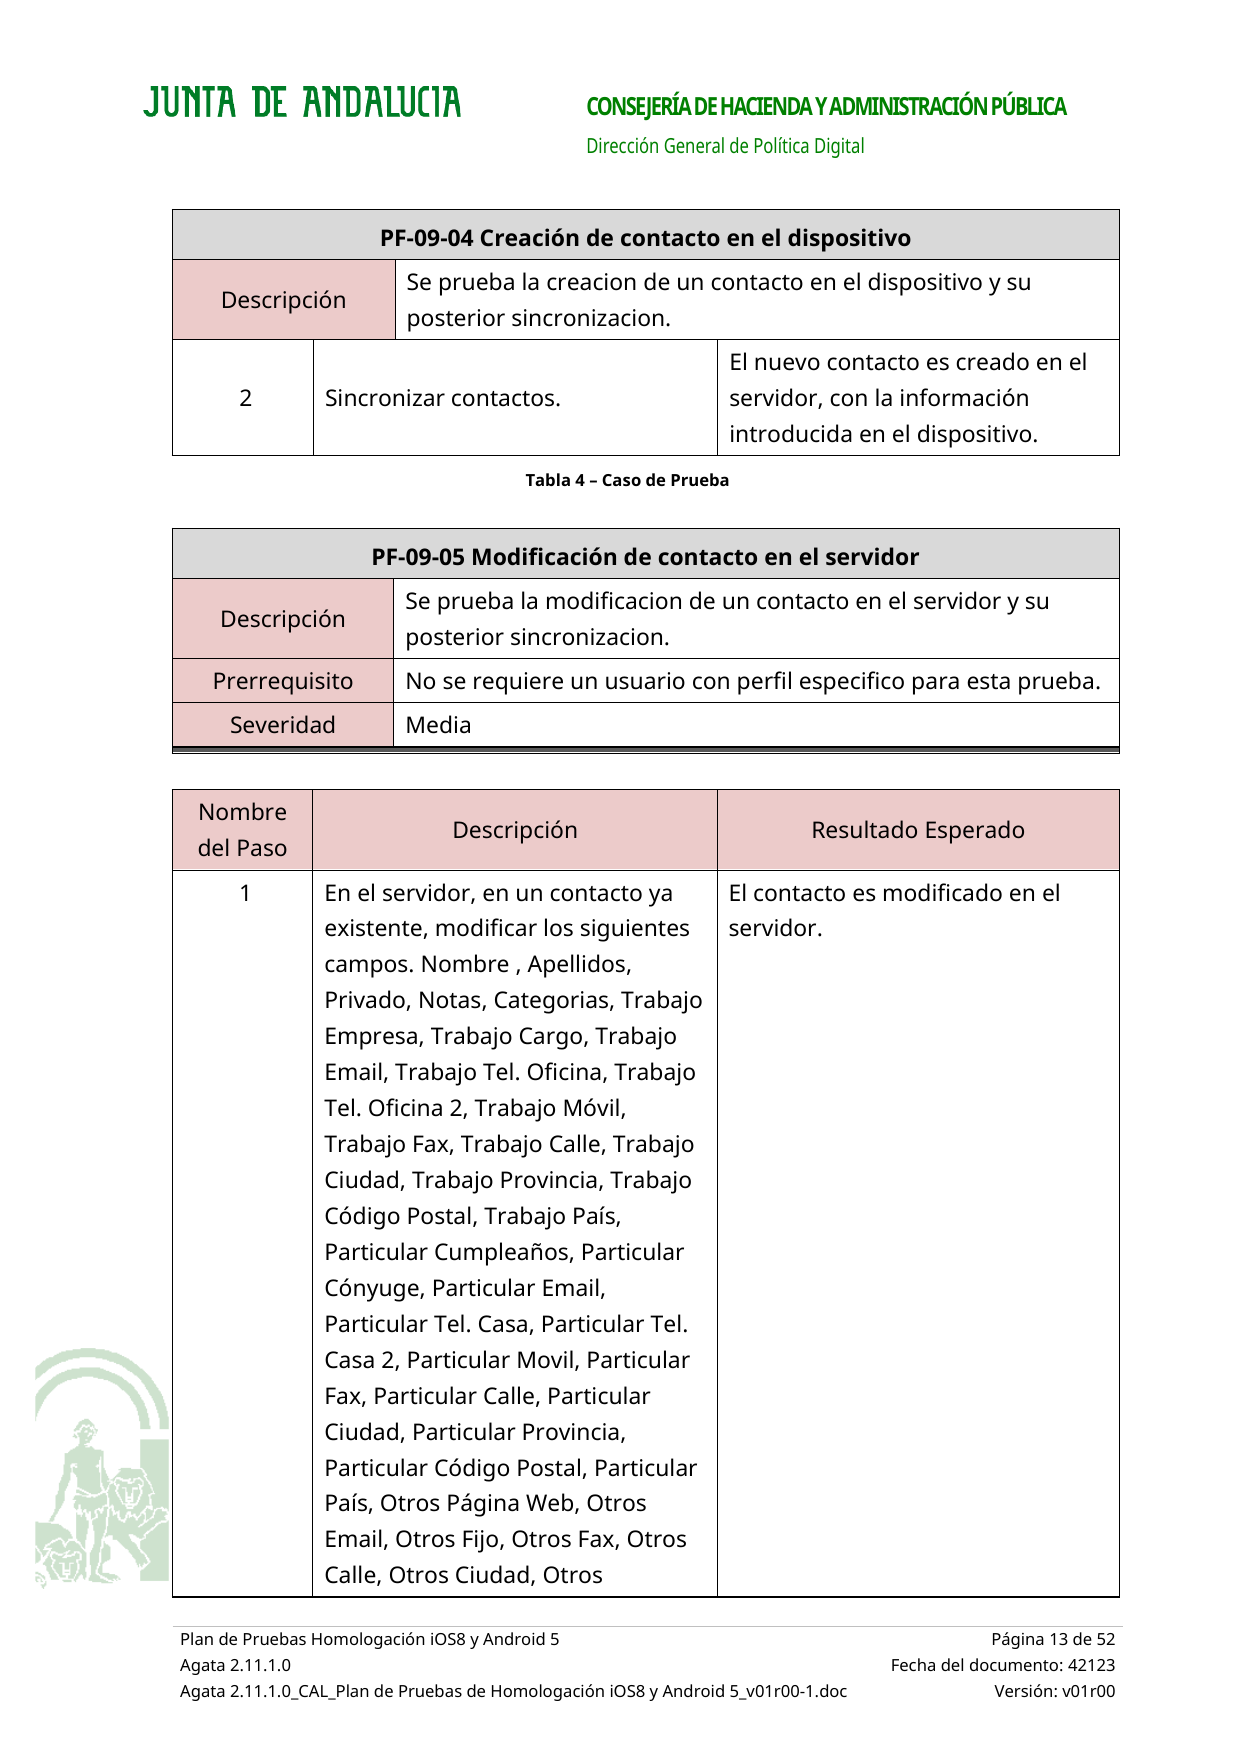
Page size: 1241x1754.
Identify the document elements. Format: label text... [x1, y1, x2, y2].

table_cell Prerrequisito [173, 659, 393, 702]
table_cell [173, 748, 1119, 752]
table_cell 1 [173, 871, 312, 1596]
picture [143, 86, 461, 117]
table_header Resultado Esperado [718, 790, 1119, 869]
table_cell El nuevo contacto es creado en el servidor, con la información introducida en el dispositivo. [718, 340, 1119, 455]
table_header PF-09-04 Creación de contacto en el dispositivo [173, 210, 1119, 259]
table_cell Descripción [173, 260, 395, 339]
table_header Nombre del Paso [173, 790, 312, 869]
table_cell No se requiere un usuario con perfil especifico para esta prueba. [394, 659, 1119, 702]
table_cell Media [394, 703, 1119, 746]
table_header Descripción [313, 790, 717, 869]
table_cell Se prueba la modificacion de un contacto en el servidor y su posterior sincronizacion. [394, 579, 1119, 658]
table_cell Sincronizar contactos. [314, 340, 717, 455]
text Tabla 4 – Caso de Prueba [148, 469, 1107, 492]
table_cell Se prueba la creacion de un contacto en el dispositivo y su posterior sincronizacion. [396, 260, 1119, 339]
table_cell El contacto es modificado en el servidor. [718, 871, 1119, 1596]
table_cell Descripción [173, 579, 393, 658]
table_cell En el servidor, en un contacto ya existente, modificar los siguientes campos. Nombre , Apellidos, Privado, Notas, Categorias, Trabajo Empresa, Trabajo Cargo, Trabajo Email, Trabajo Tel. Oficina, Trabajo Tel. Oficina 2, Trabajo Móvil, Trabajo Fax, Trabajo Calle, Trabajo Ciudad, Trabajo Provincia, Trabajo Código Postal, Trabajo País, Particular Cumpleaños, Particular Cónyuge, Particular Email, Particular Tel. Casa, Particular Tel. Casa 2, Particular Movil, Particular Fax, Particular Calle, Particular Ciudad, Particular Provincia, Particular Código Postal, Particular País, Otros Página Web, Otros Email, Otros Fijo, Otros Fax, Otros Calle, Otros Ciudad, Otros [313, 871, 717, 1596]
table_cell Severidad [173, 703, 393, 746]
table_header PF-09-05 Modificación de contacto en el servidor [173, 529, 1119, 578]
table_cell 2 [173, 340, 313, 455]
